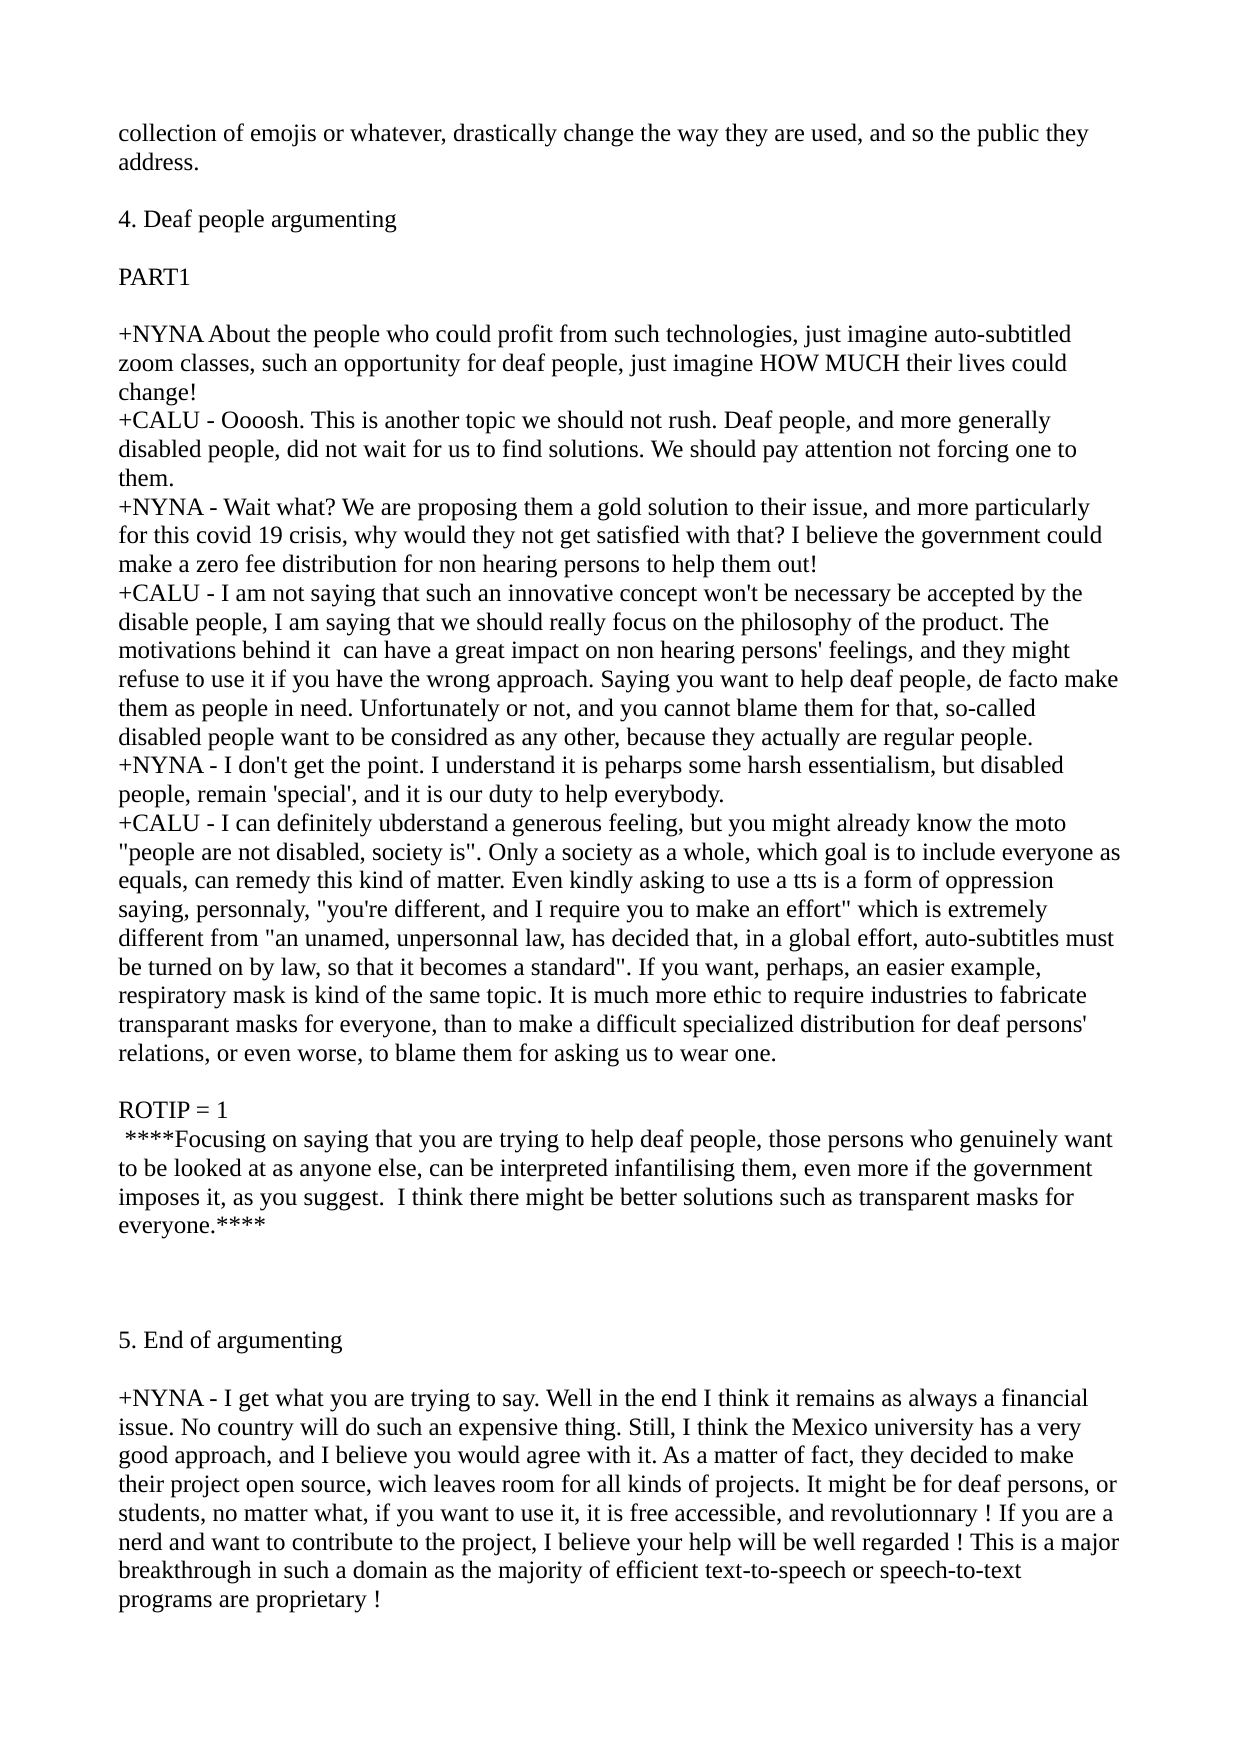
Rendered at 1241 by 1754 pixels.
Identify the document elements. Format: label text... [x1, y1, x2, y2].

text PART1 [118, 262, 1122, 291]
text 5. End of argumenting [118, 1326, 1122, 1354]
text +CALU - I can definitely ubderstand a generous feeling, but you might already know the moto "people are not disabled, society is". Only a society as a whole, which goal is to include everyone as equals, can remedy this kind of matter. Even kindly asking to use a tts is a form of oppression saying, personnaly, "you're different, and I require you to make an effort" which is extremely different from "an unamed, unpersonnal law, has decided that, in a global effort, auto-subtitles must be turned on by law, so that it becomes a standard". If you want, perhaps, an easier example, respiratory mask is kind of the same topic. It is much more ethic to require industries to fabricate transparant masks for everyone, than to make a difficult specialized distribution for deaf persons' relations, or even worse, to blame them for asking us to wear one. [118, 808, 1122, 1067]
text collection of emojis or whatever, drastically change the way they are used, and so the public they address. [118, 118, 1122, 176]
text +NYNA - I don't get the point. I understand it is peharps some harsh essentialism, but disabled people, remain 'special', and it is our duty to help everybody. [118, 751, 1122, 808]
text +NYNA - Wait what? We are proposing them a gold solution to their issue, and more particularly for this covid 19 crisis, why would they not get satisfied with that? I believe the government could make a zero fee distribution for non hearing persons to help them out! [118, 492, 1122, 578]
text 4. Deaf people argumenting [118, 204, 1122, 233]
text +NYNA About the people who could profit from such technologies, just imagine auto-subtitled zoom classes, such an opportunity for deaf people, just imagine HOW MUCH their lives could change! [118, 319, 1122, 406]
text +CALU - I am not saying that such an innovative concept won't be necessary be accepted by the disable people, I am saying that we should really focus on the philosophy of the product. The motivations behind it can have a great impact on non hearing persons' feelings, and they might refuse to use it if you have the wrong approach. Saying you want to help deaf people, de facto make them as people in need. Unfortunately or not, and you cannot blame them for that, so-called disabled people want to be considred as any other, because they actually are regular people. [118, 578, 1122, 751]
text +NYNA - I get what you are trying to say. Well in the end I think it remains as always a financial issue. No country will do such an expensive thing. Still, I think the Mexico university has a very good approach, and I believe you would agree with it. As a matter of fact, they decided to make their project open source, wich leaves room for all kinds of projects. It might be for deaf persons, or students, no matter what, if you want to use it, it is free accessible, and revolutionnary ! If you are a nerd and want to contribute to the project, I believe your help will be well regarded ! This is a major breakthrough in such a domain as the majority of efficient text-to-speech or speech-to-text programs are proprietary ! [118, 1383, 1122, 1613]
text ROTIP = 1 [118, 1096, 1122, 1124]
text ****Focusing on saying that you are trying to help deaf people, those persons who genuinely want to be looked at as anyone else, can be interpreted infantilising them, even more if the government imposes it, as you suggest. I think there might be better solutions such as transparent masks for everyone.**** [118, 1124, 1122, 1239]
text +CALU - Oooosh. This is another topic we should not rush. Deaf people, and more generally disabled people, did not wait for us to find solutions. We should pay attention not forcing one to them. [118, 406, 1122, 492]
